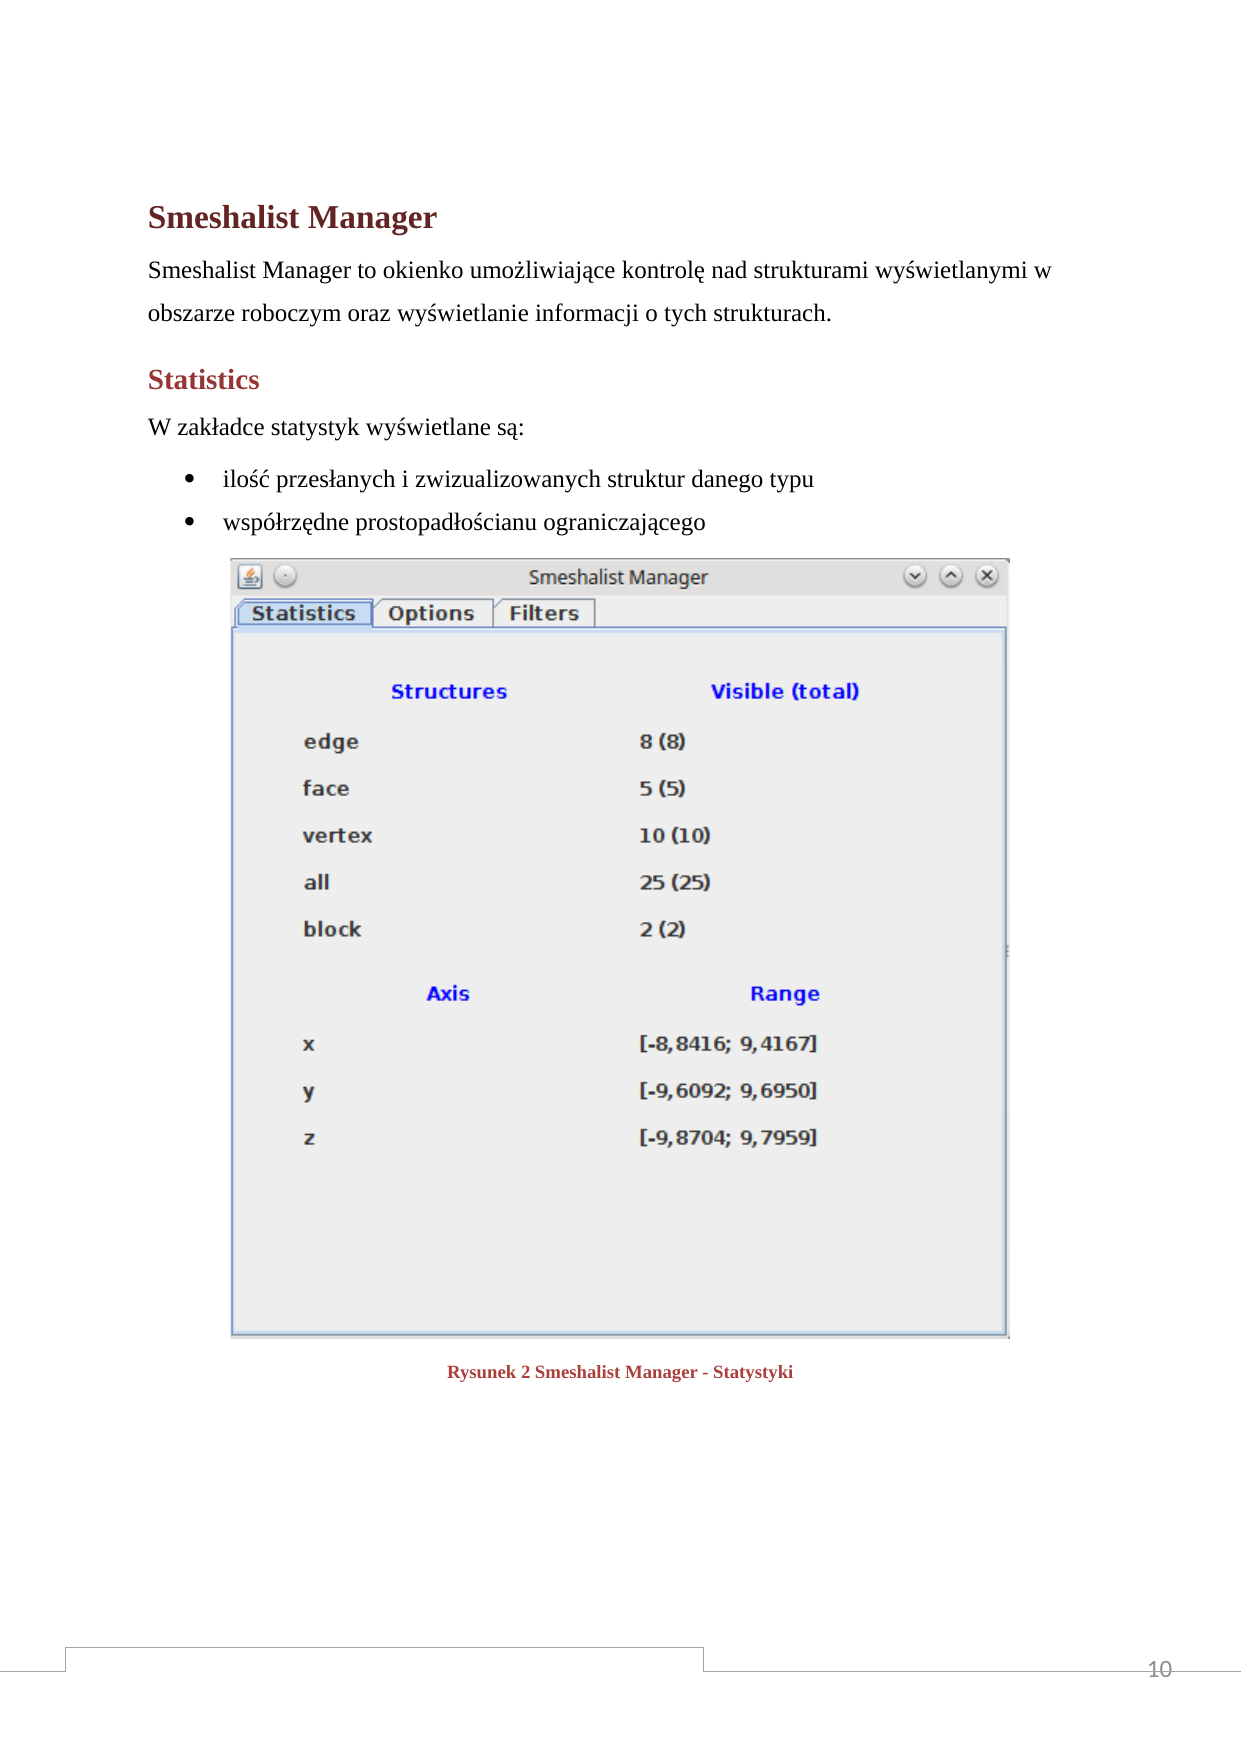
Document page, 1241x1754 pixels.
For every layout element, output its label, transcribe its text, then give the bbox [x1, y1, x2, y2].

subtitle Smeshalist Manager [148, 198, 1093, 236]
text Rysunek 3 Smeshalist Manager - Statystyki [148, 1361, 1093, 1382]
list ilość przesłanych i zwizualizowanych struktur danego typu [185, 464, 1093, 493]
text Smeshalist Manager to okienko umożliwiające kontrolę nad strukturami wyświetlanymi w obszarze roboczym oraz wyświetlanie informacji o tych strukturach. [148, 255, 1093, 327]
text W zakładce statystyk wyświetlane są: [148, 412, 1093, 441]
picture [230, 558, 1010, 1339]
subtitle Statistics [148, 362, 1093, 396]
list współrzędne prostopadłościanu ograniczającego [185, 507, 1093, 536]
